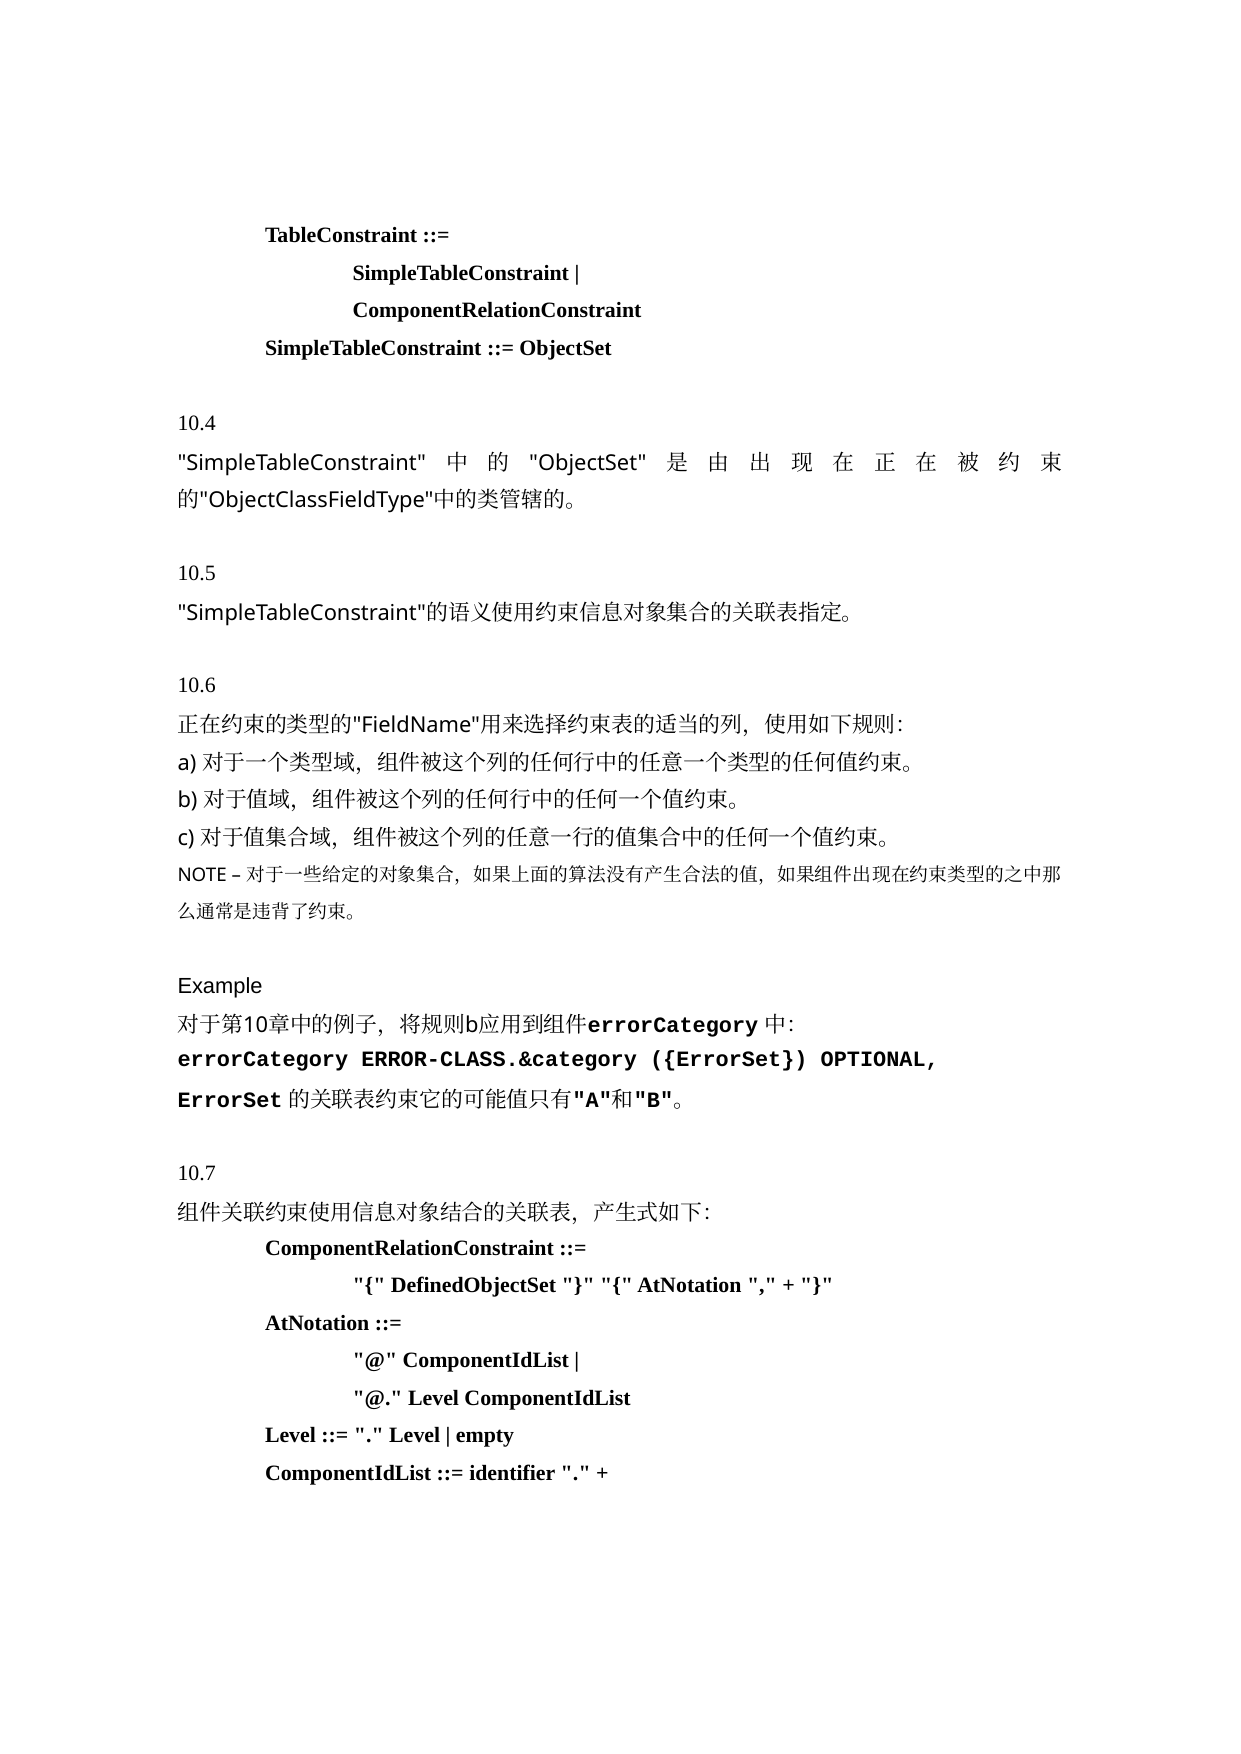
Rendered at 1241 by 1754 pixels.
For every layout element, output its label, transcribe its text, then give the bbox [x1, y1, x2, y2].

subtitle 10.4 [177, 404, 1063, 442]
text errorCategory ERROR-CLASS.&category ({ErrorSet}) OPTIONAL, [177, 1042, 1063, 1079]
text NOTE – 对于一些给定的对象集合，如果上面的算法没有产生合法的值，如果组件出现在约束类型的之中那么通常是违背了约束。 [177, 854, 1063, 929]
text c) 对于值集合域，组件被这个列的任意一行的值集合中的任何一个值约束。 [177, 817, 1063, 854]
text SimpleTableConstraint | [177, 254, 1063, 292]
text Example [177, 967, 1063, 1004]
text 对于第10章中的例子，将规则b应用到组件errorCategory 中： [177, 1004, 1063, 1042]
subtitle 10.5 [177, 554, 1063, 592]
text b) 对于值域，组件被这个列的任何行中的任何一个值约束。 [177, 779, 1063, 817]
text Level ::= "." Level | empty [177, 1417, 1063, 1454]
text 组件关联约束使用信息对象结合的关联表，产生式如下： [177, 1192, 1063, 1229]
text "SimpleTableConstraint"中的"ObjectSet"是由出现在正在被约束的"ObjectClassFieldType"中的类管辖的。 [177, 442, 1063, 517]
text ComponentIdList ::= identifier "." + [177, 1454, 1063, 1492]
text AtNotation ::= [177, 1304, 1063, 1342]
text SimpleTableConstraint ::= ObjectSet [177, 329, 1063, 367]
text TableConstraint ::= [177, 217, 1063, 254]
subtitle 10.7 [177, 1154, 1063, 1192]
subtitle 10.6 [177, 667, 1063, 704]
text a) 对于一个类型域，组件被这个列的任何行中的任意一个类型的任何值约束。 [177, 742, 1063, 779]
text ErrorSet 的关联表约束它的可能值只有"A"和"B"。 [177, 1079, 1063, 1117]
text ComponentRelationConstraint ::= [177, 1229, 1063, 1267]
text 正在约束的类型的"FieldName"用来选择约束表的适当的列，使用如下规则： [177, 704, 1063, 742]
text "SimpleTableConstraint"的语义使用约束信息对象集合的关联表指定。 [177, 592, 1063, 629]
text ComponentRelationConstraint [177, 292, 1063, 329]
text "{" DefinedObjectSet "}" "{" AtNotation "," + "}" [177, 1267, 1063, 1304]
text "@" ComponentIdList | [177, 1342, 1063, 1379]
text "@." Level ComponentIdList [177, 1379, 1063, 1417]
